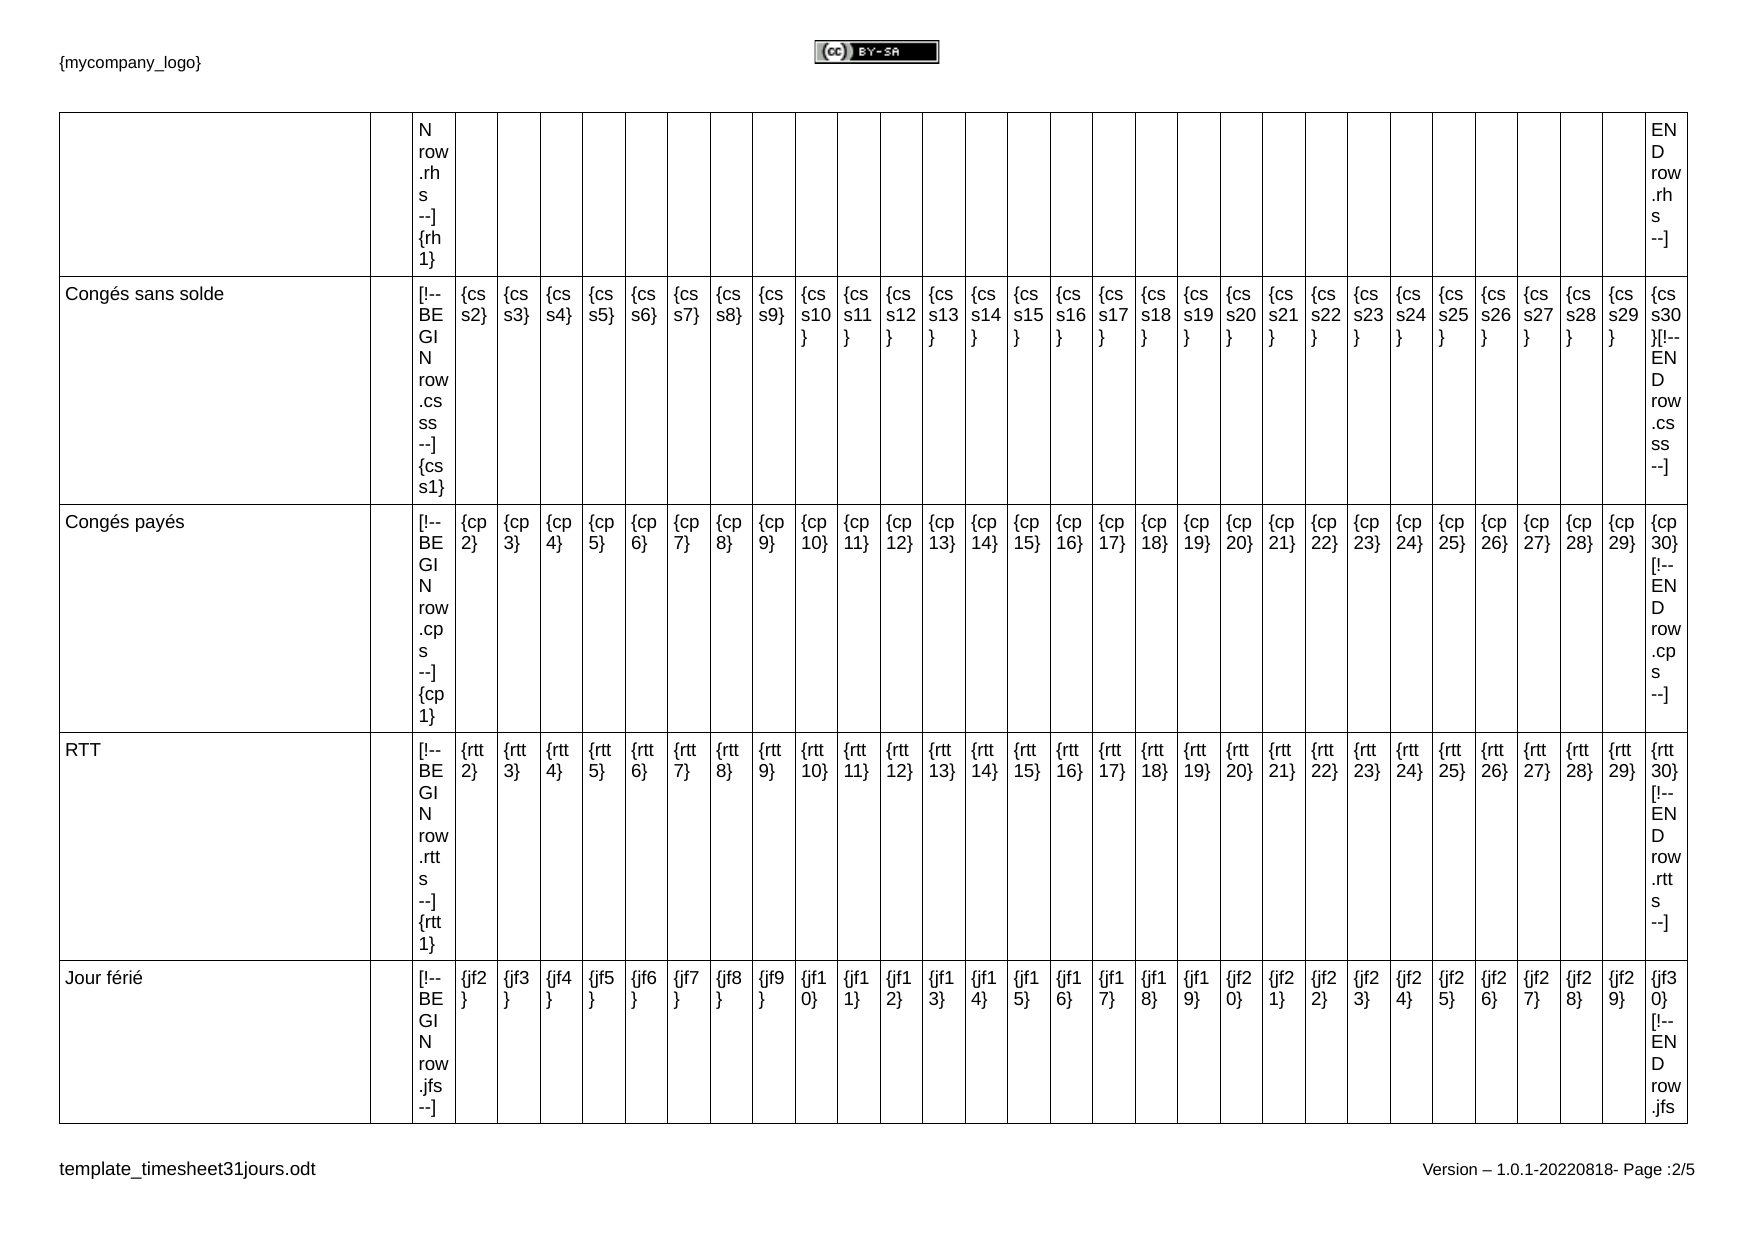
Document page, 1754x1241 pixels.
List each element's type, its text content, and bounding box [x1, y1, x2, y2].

table_cell [1476, 113, 1517, 276]
table_cell {css23} [1348, 277, 1390, 504]
table_cell {jf23} [1348, 961, 1390, 1123]
table_cell {rtt25} [1433, 733, 1475, 960]
table_cell RTT [60, 733, 370, 960]
picture [814, 40, 940, 64]
table_cell {jf5} [583, 961, 625, 1123]
table_cell {rtt5} [583, 733, 625, 960]
table_cell [838, 113, 880, 276]
table_cell {cp9} [753, 505, 795, 732]
table_cell {cp8} [711, 505, 752, 732]
table_cell [1561, 113, 1602, 276]
table_cell Congés payés [60, 505, 370, 732]
table_cell {cp12} [881, 505, 922, 732]
table_cell {jf9} [753, 961, 795, 1123]
table_cell {cp14} [966, 505, 1007, 732]
table_cell {css21} [1263, 277, 1305, 504]
table_cell [753, 113, 795, 276]
table_cell {rtt30}[!-- END row.rtts --] [1646, 733, 1687, 960]
table_cell {rtt14} [966, 733, 1007, 960]
table_cell [!-- BEGIN row.jfs --] [413, 961, 455, 1123]
table_cell {css6} [626, 277, 667, 504]
table_cell {jf10} [796, 961, 837, 1123]
table_cell {rtt26} [1476, 733, 1517, 960]
table_cell [456, 113, 497, 276]
table_cell [583, 113, 625, 276]
table_cell {jf17} [1093, 961, 1135, 1123]
table_cell [371, 113, 412, 276]
table_cell {cp21} [1263, 505, 1305, 732]
table_cell [371, 733, 412, 960]
table_cell {css30}[!-- END row.csss --] [1646, 277, 1687, 504]
table_cell {css5} [583, 277, 625, 504]
table_cell {css12} [881, 277, 922, 504]
table_cell {rtt20} [1221, 733, 1262, 960]
table_cell {rtt2} [456, 733, 497, 960]
table_cell {cp27} [1518, 505, 1560, 732]
table_cell [371, 505, 412, 732]
table_cell {cp17} [1093, 505, 1135, 732]
table_cell {jf7} [668, 961, 710, 1123]
table_cell {css29} [1603, 277, 1645, 504]
table_cell [371, 277, 412, 504]
table_cell [966, 113, 1007, 276]
table_cell {rtt12} [881, 733, 922, 960]
table_cell {rtt7} [668, 733, 710, 960]
table_cell [1306, 113, 1347, 276]
table_cell {jf25} [1433, 961, 1475, 1123]
table_cell {cp29} [1603, 505, 1645, 732]
table_cell [923, 113, 965, 276]
table_cell {css18} [1136, 277, 1177, 504]
table_cell {cp5} [583, 505, 625, 732]
table_cell {rtt11} [838, 733, 880, 960]
table_cell [711, 113, 752, 276]
table_cell {rtt9} [753, 733, 795, 960]
table_cell {jf3} [498, 961, 540, 1123]
table_cell {rtt15} [1008, 733, 1050, 960]
table_cell [1391, 113, 1432, 276]
table_cell {jf20} [1221, 961, 1262, 1123]
table_cell {jf11} [838, 961, 880, 1123]
table_cell {jf14} [966, 961, 1007, 1123]
table_cell {cp22} [1306, 505, 1347, 732]
table_cell [!-- BEGIN row.cps --]{cp1} [413, 505, 455, 732]
table_cell {css11} [838, 277, 880, 504]
table_cell {css28} [1561, 277, 1602, 504]
table_cell {jf18} [1136, 961, 1177, 1123]
table_cell [498, 113, 540, 276]
table_cell {jf26} [1476, 961, 1517, 1123]
table_cell {jf27} [1518, 961, 1560, 1123]
table_cell {jf28} [1561, 961, 1602, 1123]
table_cell {cp13} [923, 505, 965, 732]
table_cell {rtt23} [1348, 733, 1390, 960]
table_cell [626, 113, 667, 276]
table_cell [1136, 113, 1177, 276]
table_cell {jf6} [626, 961, 667, 1123]
table_cell {rtt28} [1561, 733, 1602, 960]
table_cell {cp30}[!-- END row.cps --] [1646, 505, 1687, 732]
table_cell [1603, 113, 1645, 276]
table_cell {css17} [1093, 277, 1135, 504]
table_cell {css27} [1518, 277, 1560, 504]
table_cell {jf29} [1603, 961, 1645, 1123]
table_cell {rtt17} [1093, 733, 1135, 960]
table_cell {cp3} [498, 505, 540, 732]
table_cell {jf15} [1008, 961, 1050, 1123]
table_cell {cp7} [668, 505, 710, 732]
table_cell {css19} [1178, 277, 1220, 504]
table_cell [796, 113, 837, 276]
table_cell Jour férié [60, 961, 370, 1123]
table_cell N row.rhs --]{rh1} [413, 113, 455, 276]
table_cell {rtt8} [711, 733, 752, 960]
table_cell [881, 113, 922, 276]
table_cell {css7} [668, 277, 710, 504]
table_cell {css22} [1306, 277, 1347, 504]
table_cell [668, 113, 710, 276]
table_cell {cp26} [1476, 505, 1517, 732]
table_cell {rtt18} [1136, 733, 1177, 960]
table_cell [!-- BEGIN row.rtts --]{rtt1} [413, 733, 455, 960]
table_cell {jf19} [1178, 961, 1220, 1123]
table_cell {css24} [1391, 277, 1432, 504]
table_cell {cp28} [1561, 505, 1602, 732]
table_cell [!-- BEGIN row.csss --]{css1} [413, 277, 455, 504]
table_cell {rtt21} [1263, 733, 1305, 960]
table_cell {css3} [498, 277, 540, 504]
table_cell {jf16} [1051, 961, 1092, 1123]
table_cell {cp19} [1178, 505, 1220, 732]
table_cell {rtt6} [626, 733, 667, 960]
table_cell {css2} [456, 277, 497, 504]
table_cell [1518, 113, 1560, 276]
table_cell {css14} [966, 277, 1007, 504]
table_cell {cp6} [626, 505, 667, 732]
table_cell {css15} [1008, 277, 1050, 504]
table_cell {jf22} [1306, 961, 1347, 1123]
table_cell {jf13} [923, 961, 965, 1123]
table_cell [1093, 113, 1135, 276]
table_cell END row.rhs --] [1646, 113, 1687, 276]
table_cell [1178, 113, 1220, 276]
table_cell {jf12} [881, 961, 922, 1123]
table_cell {cp18} [1136, 505, 1177, 732]
table_cell [60, 113, 370, 276]
table_cell {css8} [711, 277, 752, 504]
table_cell {cp24} [1391, 505, 1432, 732]
table_cell {rtt27} [1518, 733, 1560, 960]
table_cell {jf4} [541, 961, 582, 1123]
table_cell {jf21} [1263, 961, 1305, 1123]
table_cell Congés sans solde [60, 277, 370, 504]
table_cell {jf24} [1391, 961, 1432, 1123]
table_cell {rtt3} [498, 733, 540, 960]
table_cell {jf2} [456, 961, 497, 1123]
table_cell {cp11} [838, 505, 880, 732]
table_cell [1348, 113, 1390, 276]
table_cell {css4} [541, 277, 582, 504]
table_cell {cp16} [1051, 505, 1092, 732]
table_cell {css26} [1476, 277, 1517, 504]
table_cell {css13} [923, 277, 965, 504]
table_cell {cp2} [456, 505, 497, 732]
table_cell [1221, 113, 1262, 276]
table_cell {rtt13} [923, 733, 965, 960]
table_cell [1051, 113, 1092, 276]
table_cell {css10} [796, 277, 837, 504]
table_cell {cp23} [1348, 505, 1390, 732]
table_cell {css20} [1221, 277, 1262, 504]
table_cell {cp20} [1221, 505, 1262, 732]
table_cell {rtt10} [796, 733, 837, 960]
table_cell {css16} [1051, 277, 1092, 504]
table_cell {rtt29} [1603, 733, 1645, 960]
table_cell {rtt4} [541, 733, 582, 960]
table_cell [371, 961, 412, 1123]
table_cell {cp10} [796, 505, 837, 732]
table_cell {css9} [753, 277, 795, 504]
table_cell {rtt16} [1051, 733, 1092, 960]
table_cell {cp15} [1008, 505, 1050, 732]
table_cell {cp25} [1433, 505, 1475, 732]
table_cell {jf8} [711, 961, 752, 1123]
table_cell [1263, 113, 1305, 276]
table_cell {jf30}[!-- END row.jfs [1646, 961, 1687, 1123]
table_cell {css25} [1433, 277, 1475, 504]
table_cell {rtt24} [1391, 733, 1432, 960]
table_cell {rtt22} [1306, 733, 1347, 960]
table_cell [541, 113, 582, 276]
table_cell [1433, 113, 1475, 276]
table_cell [1008, 113, 1050, 276]
table_cell {rtt19} [1178, 733, 1220, 960]
table_cell {cp4} [541, 505, 582, 732]
